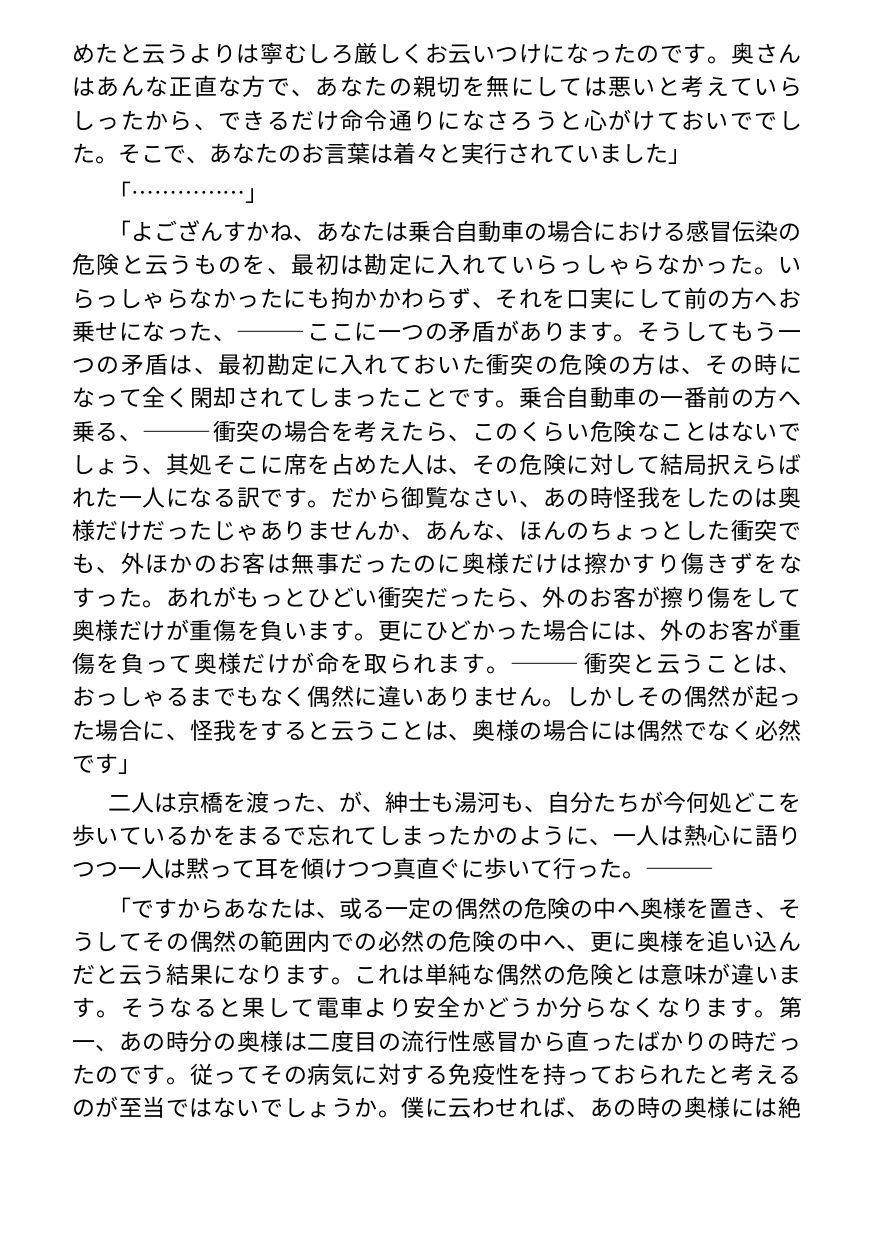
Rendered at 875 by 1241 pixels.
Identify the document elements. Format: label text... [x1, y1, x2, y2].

text めたと云うよりは寧むしろ厳しくお云いつけになったのです。奥さんはあんな正直な方で、あなたの親切を無にしては悪いと考えていらしったから、できるだけ命令通りになさろうと心がけておいででした。そこで、あなたのお言葉は着々と実行されていました」 [72, 36, 802, 169]
text 「……………」 [72, 175, 802, 208]
text 二人は京橋を渡った、が、紳士も湯河も、自分たちが今何処どこを歩いているかをまるで忘れてしまったかのように、一人は熱心に語りつつ一人は黙って耳を傾けつつ真直ぐに歩いて行った。――― [72, 785, 802, 884]
text 「よござんすかね、あなたは乗合自動車の場合における感冒伝染の危険と云うものを、最初は勘定に入れていらっしゃらなかった。いらっしゃらなかったにも拘かかわらず、それを口実にして前の方へお乗せになった、―――ここに一つの矛盾があります。そうしてもう一つの矛盾は、最初勘定に入れておいた衝突の危険の方は、その時になって全く閑却されてしまったことです。乗合自動車の一番前の方へ乗る、―――衝突の場合を考えたら、このくらい危険なことはないでしょう、其処そこに席を占めた人は、その危険に対して結局択えらばれた一人になる訳です。だから御覧なさい、あの時怪我をしたのは奥様だけだったじゃありませんか、あんな、ほんのちょっとした衝突でも、外ほかのお客は無事だったのに奥様だけは擦かすり傷きずをなすった。あれがもっとひどい衝突だったら、外のお客が擦り傷をして奥様だけが重傷を負います。更にひどかった場合には、外のお客が重傷を負って奥様だけが命を取られます。―――衝突と云うことは、おっしゃるまでもなく偶然に違いありません。しかしその偶然が起った場合に、怪我をすると云うことは、奥様の場合には偶然でなく必然です」 [72, 214, 802, 779]
text 「ですからあなたは、或る一定の偶然の危険の中へ奥様を置き、そうしてその偶然の範囲内での必然の危険の中へ、更に奥様を追い込んだと云う結果になります。これは単純な偶然の危険とは意味が違います。そうなると果して電車より安全かどうか分らなくなります。第一、あの時分の奥様は二度目の流行性感冒から直ったばかりの時だったのです。従ってその病気に対する免疫性を持っておられたと考えるのが至当ではないでしょうか。僕に云わせれば、あの時の奥様には絶 [72, 891, 802, 1123]
